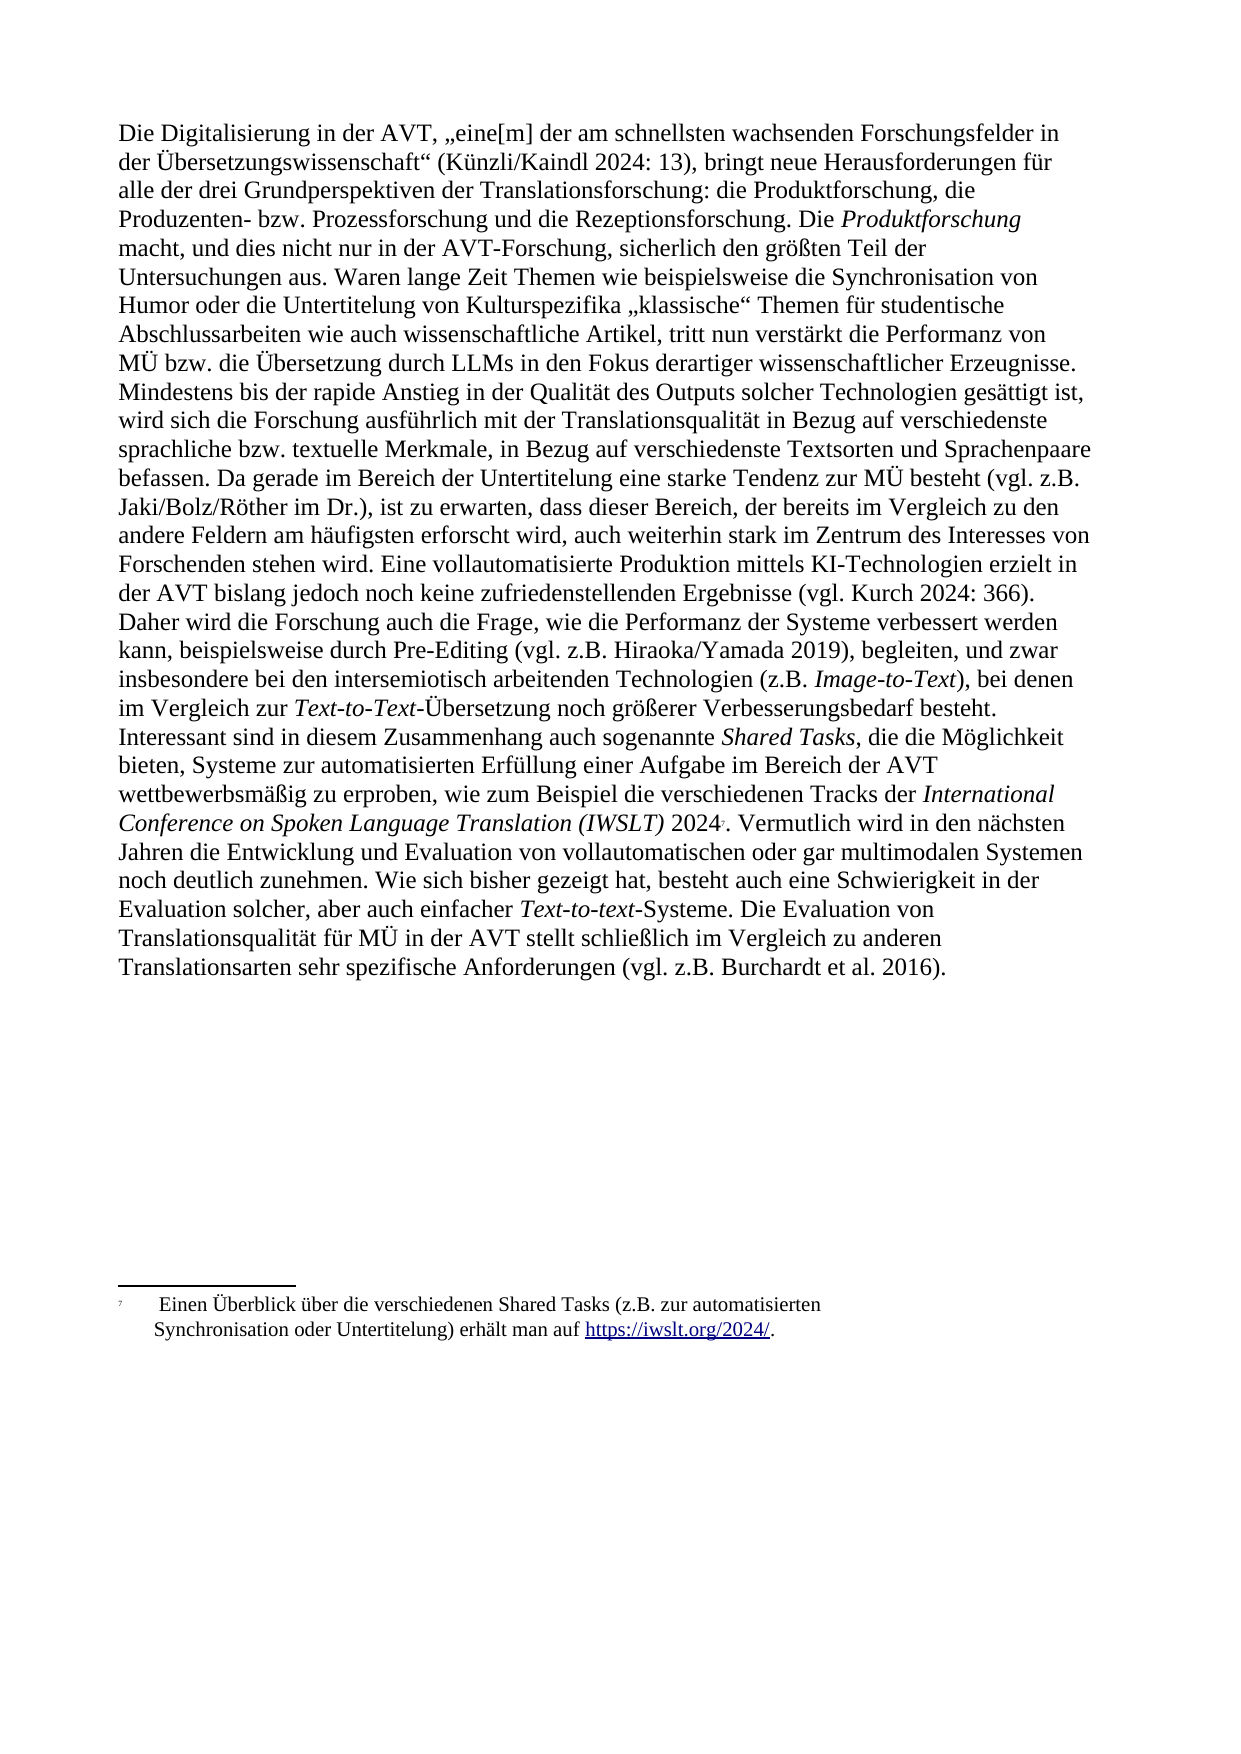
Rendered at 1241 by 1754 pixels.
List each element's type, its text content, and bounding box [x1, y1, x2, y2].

text Einen Überblick über die verschiedenen Shared Tasks (z.B. zur automatisierten Synchronisation oder Untertitelung) erhält man auf https://iwslt.org/2024/. [118, 1292, 827, 1341]
text Die Digitalisierung in der AVT, „eine[m] der am schnellsten wachsenden Forschungsfelder in der Übersetzungswissenschaft“ (Künzli/Kaindl 2024: 13), bringt neue Herausforderungen für alle der drei Grundperspektiven der Translationsforschung: die Produktforschung, die Produzenten- bzw. Prozessforschung und die Rezeptionsforschung. Die Produktforschung macht, und dies nicht nur in der AVT-Forschung, sicherlich den größten Teil der Untersuchungen aus. Waren lange Zeit Themen wie beispielsweise die Synchronisation von Humor oder die Untertitelung von Kulturspezifika „klassische“ Themen für studentische Abschlussarbeiten wie auch wissenschaftliche Artikel, tritt nun verstärkt die Performanz von MÜ bzw. die Übersetzung durch LLMs in den Fokus derartiger wissenschaftlicher Erzeugnisse. Mindestens bis der rapide Anstieg in der Qualität des Outputs solcher Technologien gesättigt ist, wird sich die Forschung ausführlich mit der Translationsqualität in Bezug auf verschiedenste sprachliche bzw. textuelle Merkmale, in Bezug auf verschiedenste Textsorten und Sprachenpaare befassen. Da gerade im Bereich der Untertitelung eine starke Tendenz zur MÜ besteht (vgl. z.B. Jaki/Bolz/Röther im Dr.), ist zu erwarten, dass dieser Bereich, der bereits im Vergleich zu den andere Feldern am häufigsten erforscht wird, auch weiterhin stark im Zentrum des Interesses von Forschenden stehen wird. Eine vollautomatisierte Produktion mittels KI-Technologien erzielt in der AVT bislang jedoch noch keine zufriedenstellenden Ergebnisse (vgl. Kurch 2024: 366). Daher wird die Forschung auch die Frage, wie die Performanz der Systeme verbessert werden kann, beispielsweise durch Pre-Editing (vgl. z.B. Hiraoka/Yamada 2019), begleiten, und zwar insbesondere bei den intersemiotisch arbeitenden Technologien (z.B. Image-to-Text), bei denen im Vergleich zur Text-to-Text-Übersetzung noch größerer Verbesserungsbedarf besteht. Interessant sind in diesem Zusammenhang auch sogenannte Shared Tasks, die die Möglichkeit bieten, Systeme zur automatisierten Erfüllung einer Aufgabe im Bereich der AVT wettbewerbsmäßig zu erproben, wie zum Beispiel die verschiedenen Tracks der International Conference on Spoken Language Translation (IWSLT) 2024. Vermutlich wird in den nächsten Jahren die Entwicklung und Evaluation von vollautomatischen oder gar multimodalen Systemen noch deutlich zunehmen. Wie sich bisher gezeigt hat, besteht auch eine Schwierigkeit in der Evaluation solcher, aber auch einfacher Text-to-text-Systeme. Die Evaluation von Translationsqualität für MÜ in der AVT stellt schließlich im Vergleich zu anderen Translationsarten sehr spezifische Anforderungen (vgl. z.B. Burchardt et al. 2016). [118, 118, 1093, 981]
